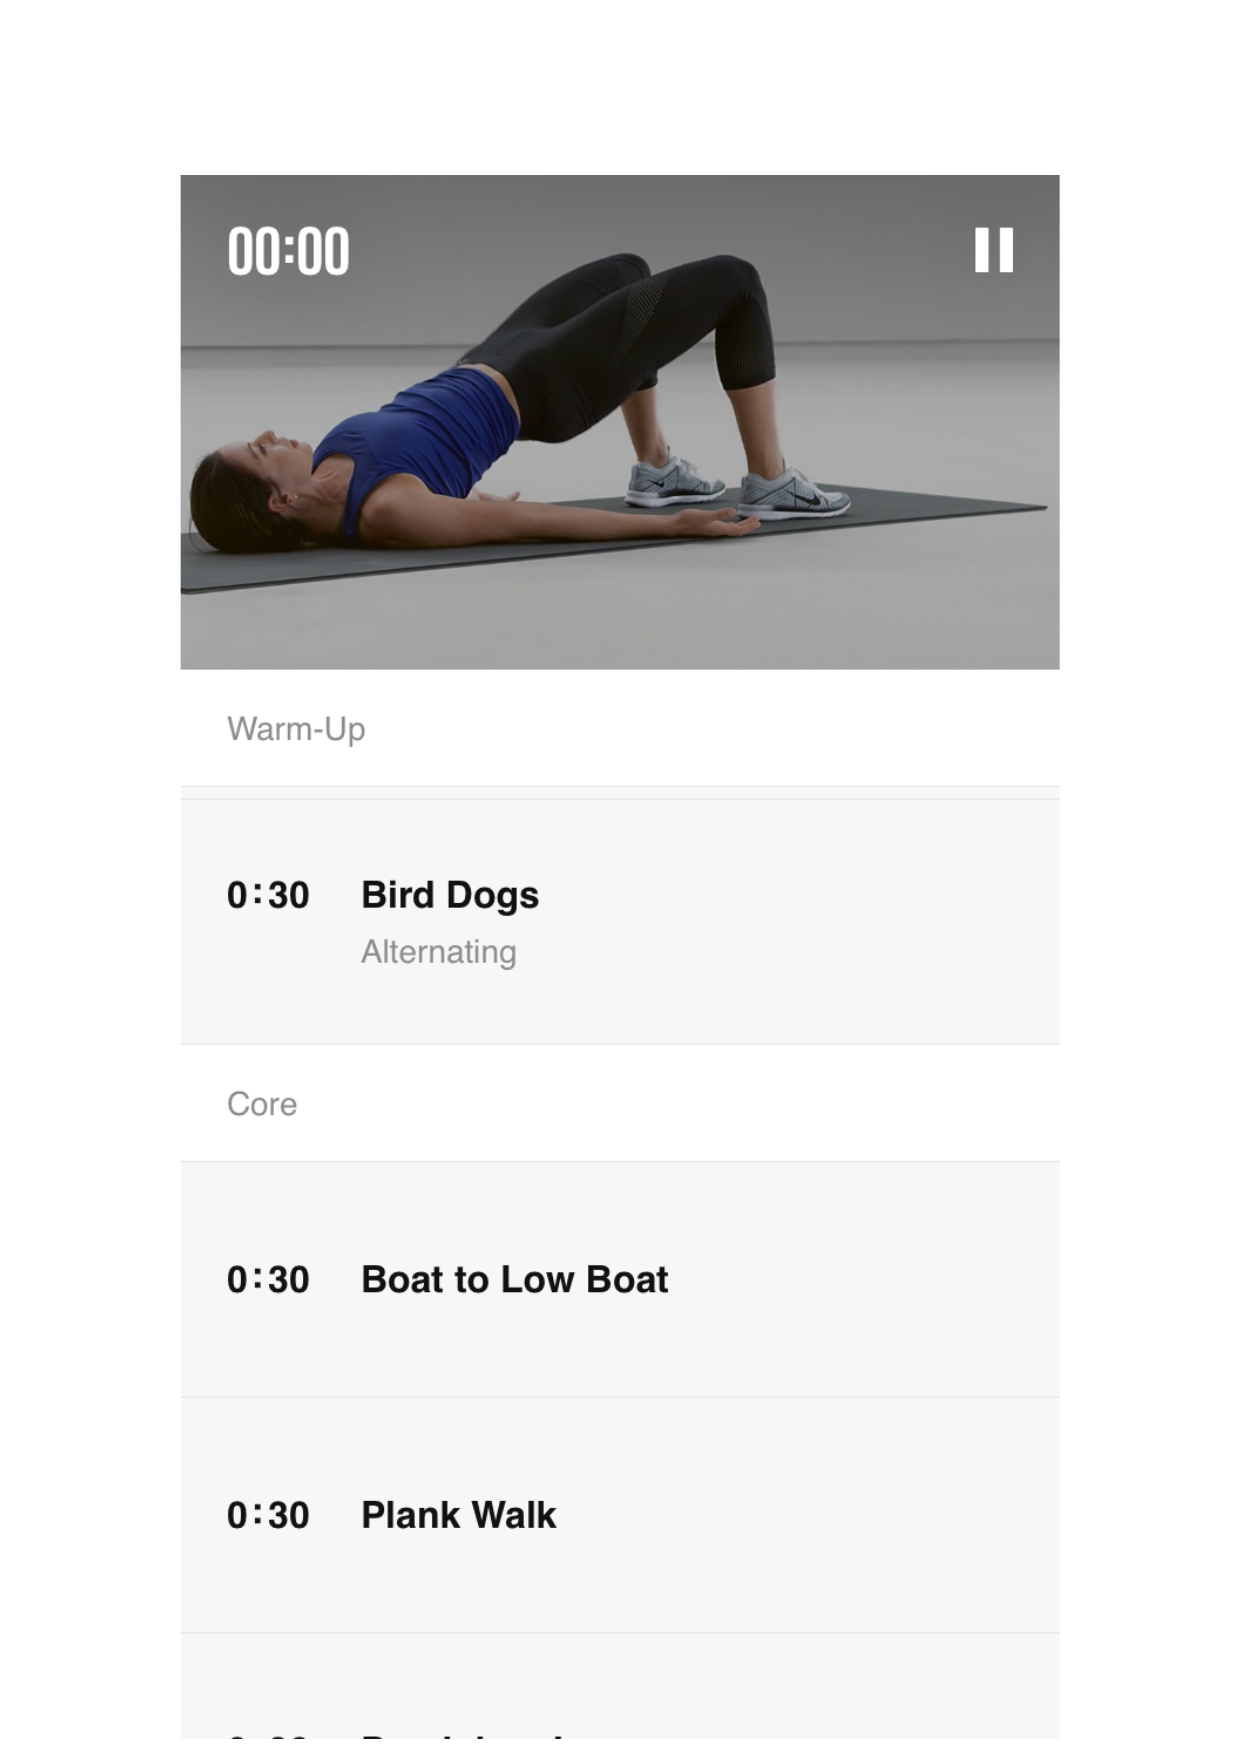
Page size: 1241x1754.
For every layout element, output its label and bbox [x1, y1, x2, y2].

picture [180, 175, 1060, 1739]
